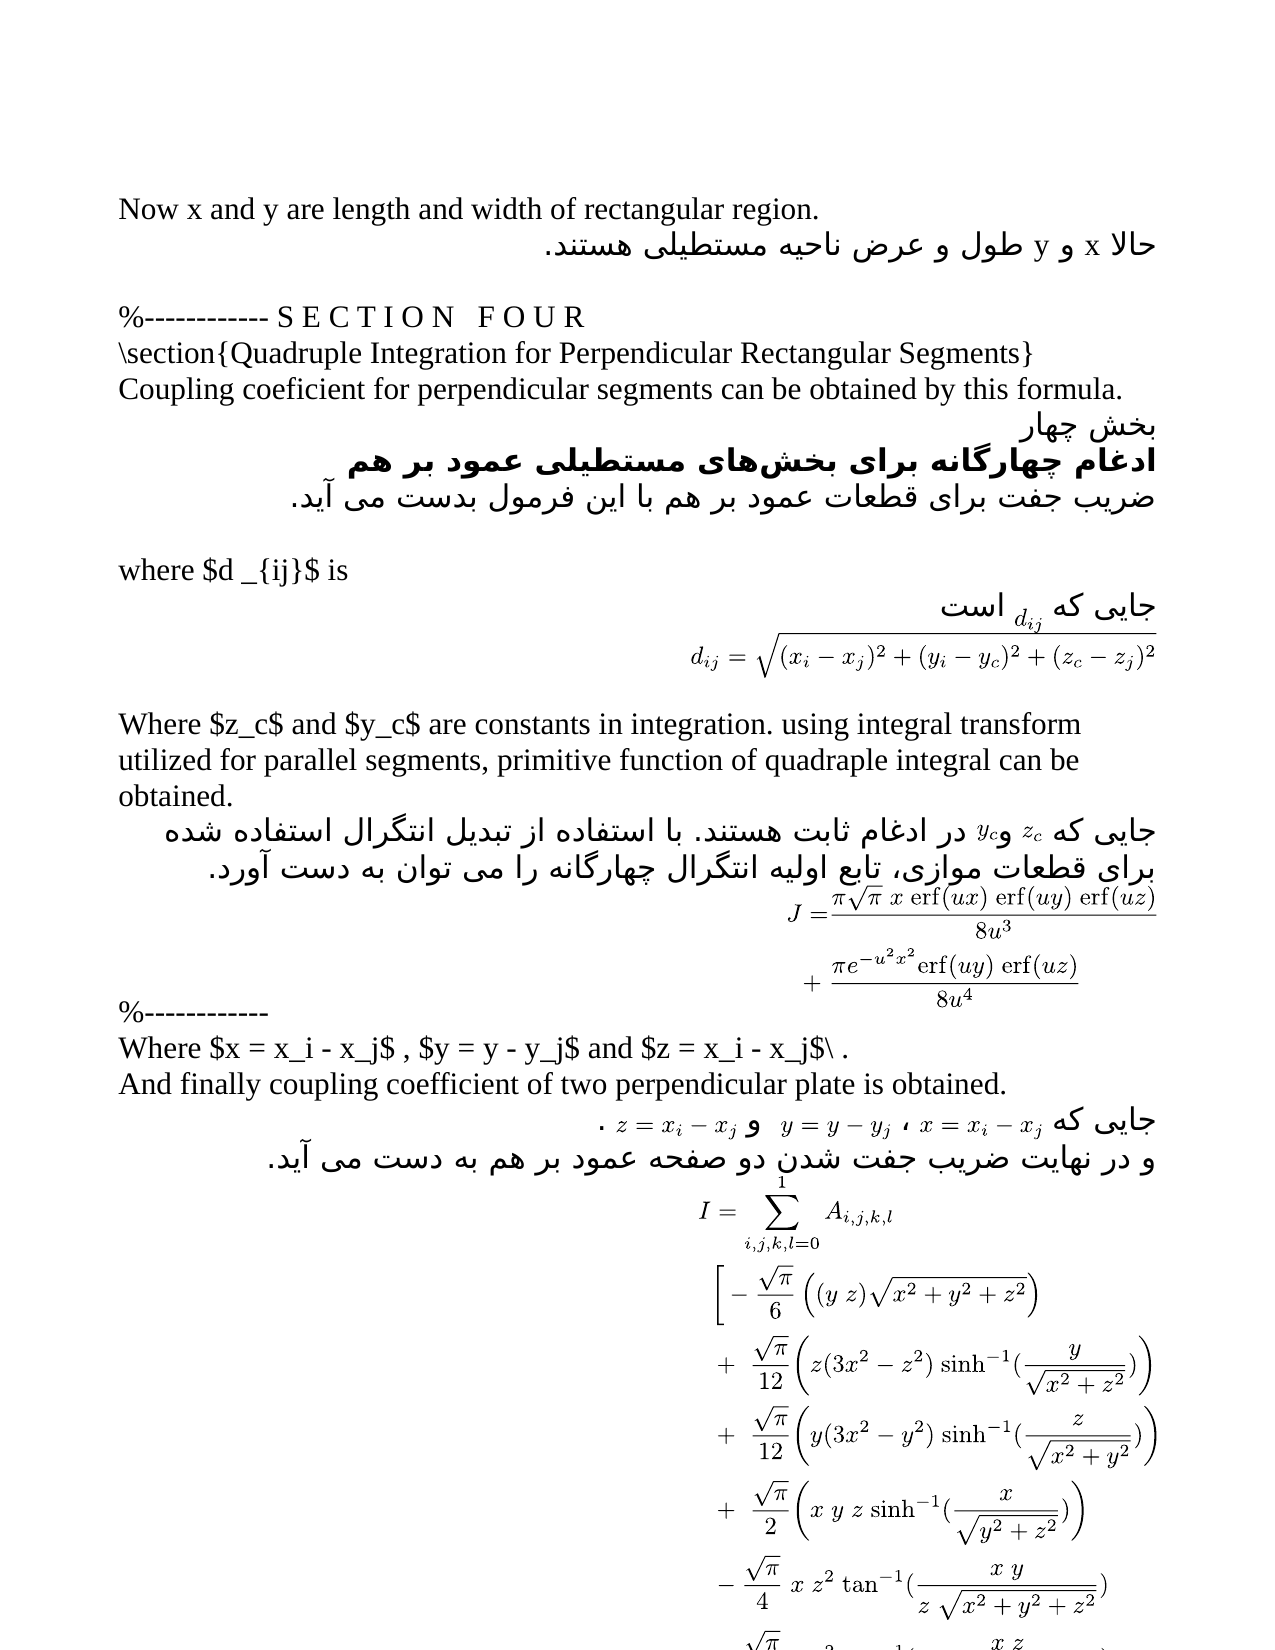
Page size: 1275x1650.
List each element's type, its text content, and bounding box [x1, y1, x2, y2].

text where $d _{ij}$ is [118, 551, 1157, 587]
text ادغام چهارگانه برای بخش‌های مستطیلی عمود بر هم [118, 442, 1157, 479]
text %------------ [118, 993, 1157, 1029]
text جایی که است [118, 587, 1157, 633]
text جایی که ، و . [118, 1101, 1157, 1139]
text Now x and y are length and width of rectangular region. [118, 190, 1157, 226]
text Where $z_c$ and $y_c$ are constants in integration. using integral transform utilized for parallel segments, primitive function of quadraple integral can be obtained. [118, 705, 1157, 813]
text ضریب جفت برای قطعات عمود بر هم با این فرمول بدست می آید. [118, 479, 1157, 515]
text And finally coupling coefficient of two perpendicular plate is obtained. [118, 1065, 1157, 1101]
text Coupling coeficient for perpendicular segments can be obtained by this formula. [118, 370, 1157, 406]
text \section{Quadruple Integration for Perpendicular Rectangular Segments} [118, 334, 1157, 370]
text %------------ S E C T I O N F O U R [118, 298, 1157, 334]
text بخش چهار [118, 406, 1157, 442]
text Where $x = x_i - x_j$ , $y = y - y_j$ and $z = x_i - x_j$\ . [118, 1029, 1157, 1065]
text حالا x و y طول و عرض ناحیه مستطیلی هستند. [118, 226, 1157, 262]
text جایی که و در ادغام ثابت هستند. با استفاده از تبدیل انتگرال استفاده شده برای قطعات موازی، تابع اولیه انتگرال چهارگانه را می توان به دست آورد. [118, 813, 1157, 886]
text و در نهایت ضریب جفت شدن دو صفحه عمود بر هم به دست می آید. [118, 1139, 1157, 1176]
